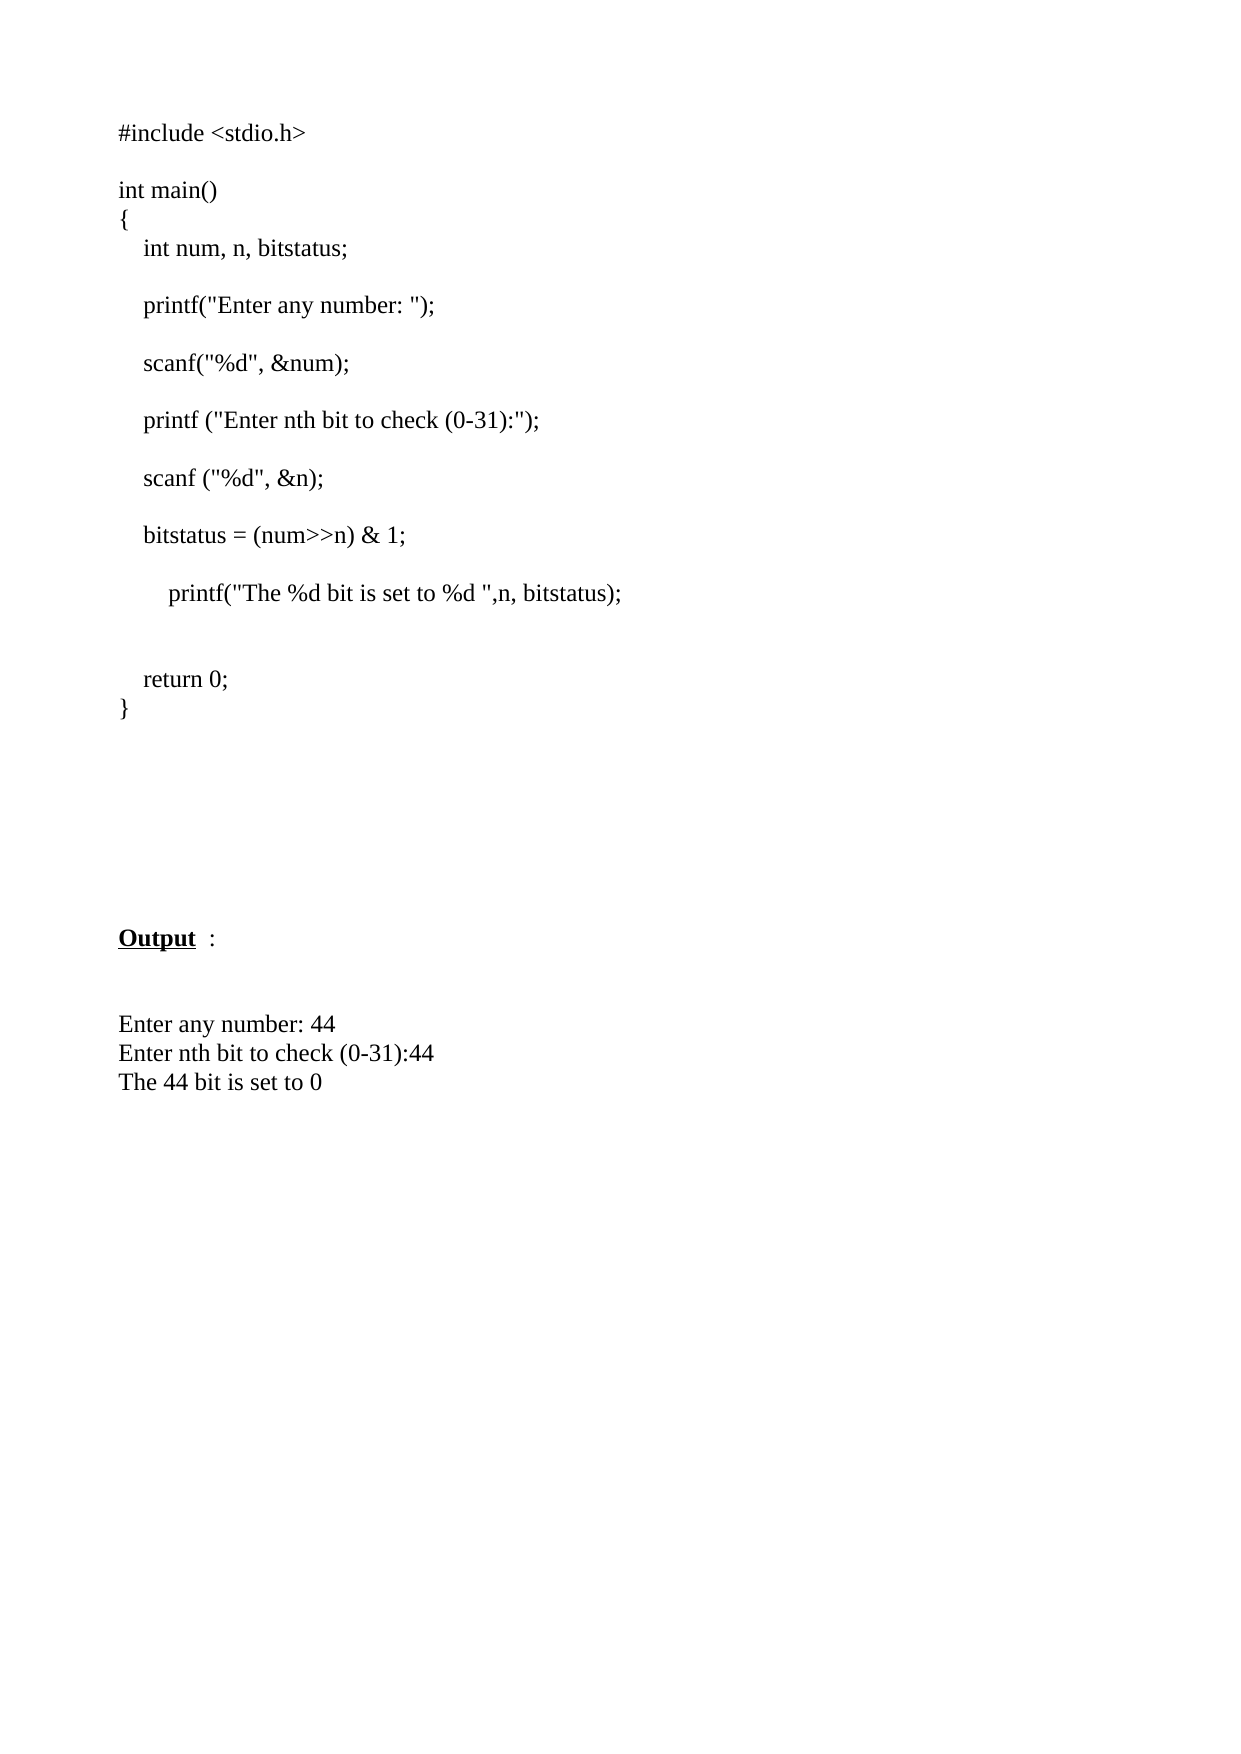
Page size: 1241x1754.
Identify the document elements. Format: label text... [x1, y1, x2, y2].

text int main() [118, 176, 1122, 204]
text { [118, 204, 1122, 233]
text #include <stdio.h> [118, 118, 1122, 147]
text } [118, 693, 1122, 722]
text printf ("Enter nth bit to check (0-31):"); [118, 406, 1122, 434]
text scanf ("%d", &n); [118, 463, 1122, 492]
text Enter any number: 44 [118, 1009, 1122, 1038]
text printf("Enter any number: "); [118, 291, 1122, 319]
text Enter nth bit to check (0-31):44 [118, 1038, 1122, 1067]
text scanf("%d", &num); [118, 348, 1122, 377]
text printf("The %d bit is set to %d ",n, bitstatus); [118, 578, 1122, 607]
text int num, n, bitstatus; [118, 233, 1122, 262]
text return 0; [118, 664, 1122, 693]
text The 44 bit is set to 0 [118, 1067, 1122, 1096]
text Output : [118, 923, 1122, 952]
text bitstatus = (num>>n) & 1; [118, 521, 1122, 549]
